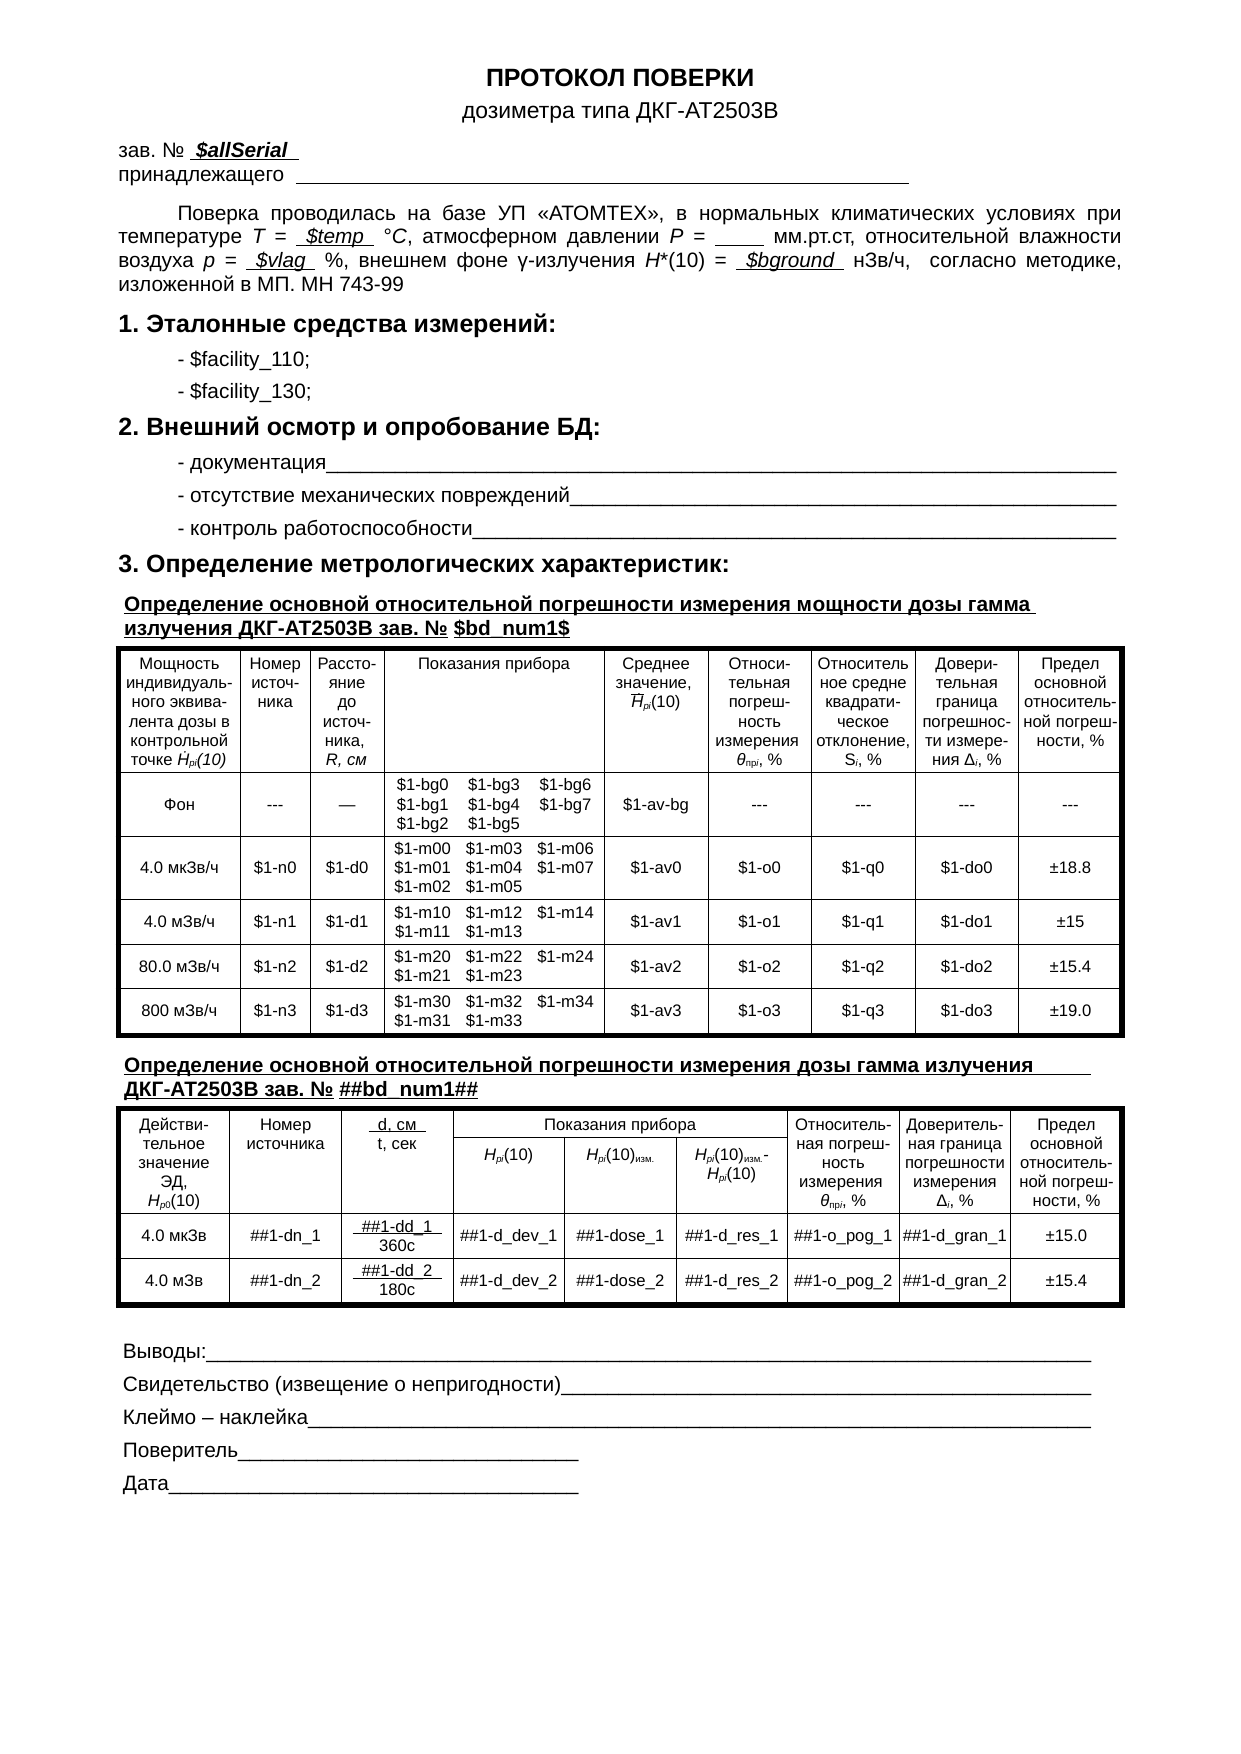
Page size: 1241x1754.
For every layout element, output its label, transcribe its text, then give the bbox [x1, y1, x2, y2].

table_cell ##1-dn_1 [230, 1214, 341, 1258]
text - контроль работоспособности [118, 516, 1122, 540]
text дозиметра типа ДКГ-АТ2503B [118, 97, 1122, 124]
table_cell ##1-o_pog_2 [788, 1259, 899, 1302]
table_cell $1-q2 [812, 945, 915, 988]
table_cell --- [1019, 773, 1119, 836]
table_cell Поверитель [118, 1433, 1122, 1466]
table_cell Hpi(10) [454, 1138, 564, 1213]
text Поверка проводилась на базе УП «АТОМТЕХ», в нормальных климатических условиях при температуре Т = $temp °С, атмосферном давлении Р = мм.рт.ст, относительной влажности воздуха р = $vlag %, внешнем фоне γ-излучения H*(10) = $bground нЗв/ч, согласно методике, изложенной в МП. МН 743-99 [118, 200, 1122, 296]
table_cell ##1-dose_2 [565, 1259, 676, 1302]
table_cell --- [812, 773, 915, 836]
table_cell $1-do1 [916, 900, 1018, 944]
table_header Определение основной относительной погрешности измерения дозы гамма излучения ДКГ-АТ2503B зав. № ##bd_num1## [118, 1038, 1122, 1106]
table_cell $1-n2 [241, 945, 310, 988]
table_header Выводы: [118, 1334, 1122, 1367]
table_cell $1-d1 [311, 900, 384, 944]
table_cell Относительное средне квадрати-ческое отклонение, Si, % [812, 651, 915, 772]
table_cell 4.0 мЗв/ч [121, 900, 240, 944]
table_cell $1-n3 [241, 989, 310, 1033]
table_cell $1-q3 [812, 989, 915, 1033]
text - $facility_110; [118, 346, 1122, 370]
table_cell $1-o3 [709, 989, 811, 1033]
table_cell 80.0 мЗв/ч [121, 945, 240, 988]
table_cell $1-d0 [311, 837, 384, 899]
table_cell ±18.8 [1019, 837, 1119, 899]
table_cell $1-av1 [605, 900, 708, 944]
table_cell Дата [118, 1466, 1122, 1499]
table_cell $1-d3 [311, 989, 384, 1033]
table_cell Действи-тельное значение ЭД, Hp0(10) [121, 1111, 229, 1213]
text 1. Эталонные средства измерений: [118, 309, 1122, 337]
table_cell $1-o1 [709, 900, 811, 944]
table_cell Свидетельство (извещение о непригодности) [118, 1367, 1122, 1400]
table_cell 4.0 мкЗв [121, 1214, 229, 1258]
table_cell $1-m20 $1-m21 $1-m22 $1-m23 $1-m24 [385, 945, 604, 988]
table_cell $1-do3 [916, 989, 1018, 1033]
text 2. Внешний осмотр и опробование БД: [118, 412, 1122, 441]
table_cell $1-o0 [709, 837, 811, 899]
table_cell ##1-d_res_2 [677, 1259, 787, 1302]
table_cell Довери-тельная граница погрешнос-ти измере-ния Δi, % [916, 651, 1018, 772]
table_cell --- [916, 773, 1018, 836]
table_cell ##1-dose_1 [565, 1214, 676, 1258]
table_cell $1-o2 [709, 945, 811, 988]
table_cell $1-m00 $1-m01 $1-m02 $1-m03 $1-m04 $1-m05 $1-m06 $1-m07 [385, 837, 604, 899]
table_cell ##1-d_gran_1 [900, 1214, 1010, 1258]
text - отсутствие механических повреждений [118, 483, 1122, 507]
table_cell Относи-тельная погреш-ность измерения θпрi, % [709, 651, 811, 772]
table_cell $1-do0 [916, 837, 1018, 899]
table_cell Показания прибора [454, 1111, 787, 1137]
table_cell Рассто-яние до источ-ника, R, см [311, 651, 384, 772]
table_cell $1-do2 [916, 945, 1018, 988]
table_cell ±15.4 [1019, 945, 1119, 988]
table_cell 4.0 мкЗв/ч [121, 837, 240, 899]
table_cell — [311, 773, 384, 836]
table_cell ##1-d_res_1 [677, 1214, 787, 1258]
text принадлежащего . . [118, 162, 1122, 186]
table_cell $1-av-bg [605, 773, 708, 836]
table_cell ##1-dd_1 360c [342, 1214, 453, 1258]
table_cell ±15.4 [1011, 1259, 1119, 1302]
table_cell $1-m10 $1-m11 $1-m12 $1-m13 $1-m14 [385, 900, 604, 944]
table_cell d, см t, сек [342, 1111, 453, 1213]
table_cell ##1-d_dev_1 [454, 1214, 564, 1258]
table_cell Номер источника [230, 1111, 341, 1213]
table_cell $1-av3 [605, 989, 708, 1033]
table_cell Предел основной относитель-ной погреш-ности, % [1019, 651, 1119, 772]
table_cell --- [241, 773, 310, 836]
table_cell ±15 [1019, 900, 1119, 944]
table_cell ##1-o_pog_1 [788, 1214, 899, 1258]
table_cell Hpi(10)изм.-Hpi(10) [677, 1138, 787, 1213]
text - документация [118, 450, 1122, 474]
table_cell Номер источ-ника [241, 651, 310, 772]
text 3. Определение метрологических характеристик: [118, 549, 1122, 577]
table_cell ##1-dn_2 [230, 1259, 341, 1302]
table_cell $1-m30 $1-m31 $1-m32 $1-m33 $1-m34 [385, 989, 604, 1033]
table_cell Клеймо – наклейка [118, 1400, 1122, 1433]
table_cell --- [709, 773, 811, 836]
text зав. № $allSerial . [118, 138, 1122, 162]
table_cell $1-q0 [812, 837, 915, 899]
text - $facility_130; [118, 379, 1122, 403]
table_cell $1-n0 [241, 837, 310, 899]
table_cell $1-q1 [812, 900, 915, 944]
table_cell 800 мЗв/ч [121, 989, 240, 1033]
table_cell ##1-dd_2 180c [342, 1259, 453, 1302]
table_cell Среднее значение, Ḣpi(10) [605, 651, 708, 772]
table_cell Мощность индивидуаль-ного эквива-лента дозы в контрольной точке Ḣpi(10) [121, 651, 240, 772]
table_cell ##1-d_gran_2 [900, 1259, 1010, 1302]
table_cell $1-n1 [241, 900, 310, 944]
table_cell Предел основной относитель-ной погреш-ности, % [1011, 1111, 1119, 1213]
table_cell $1-d2 [311, 945, 384, 988]
table_cell Относитель-ная погреш-ность измерения θпрi, % [788, 1111, 899, 1213]
text ПРОТОКОЛ ПОВЕРКИ [118, 62, 1122, 91]
table_cell $1-av0 [605, 837, 708, 899]
table_cell Hpi(10)изм. [565, 1138, 676, 1213]
table_cell Фон [121, 773, 240, 836]
table_cell ±19.0 [1019, 989, 1119, 1033]
table_cell $1-bg0 $1-bg1 $1-bg2 $1-bg3 $1-bg4 $1-bg5 $1-bg6 $1-bg7 [385, 773, 604, 836]
table_header Определение основной относительной погрешности измерения мощности дозы гамма излучения ДКГ-АТ2503B зав. № $bd_num1$ [118, 578, 1122, 646]
table_cell ±15.0 [1011, 1214, 1119, 1258]
table_cell ##1-d_dev_2 [454, 1259, 564, 1302]
table_cell Показания прибора [385, 651, 604, 772]
table_cell Доверитель-ная граница погрешности измерения Δi, % [900, 1111, 1010, 1213]
table_cell 4.0 мЗв [121, 1259, 229, 1302]
table_cell $1-av2 [605, 945, 708, 988]
